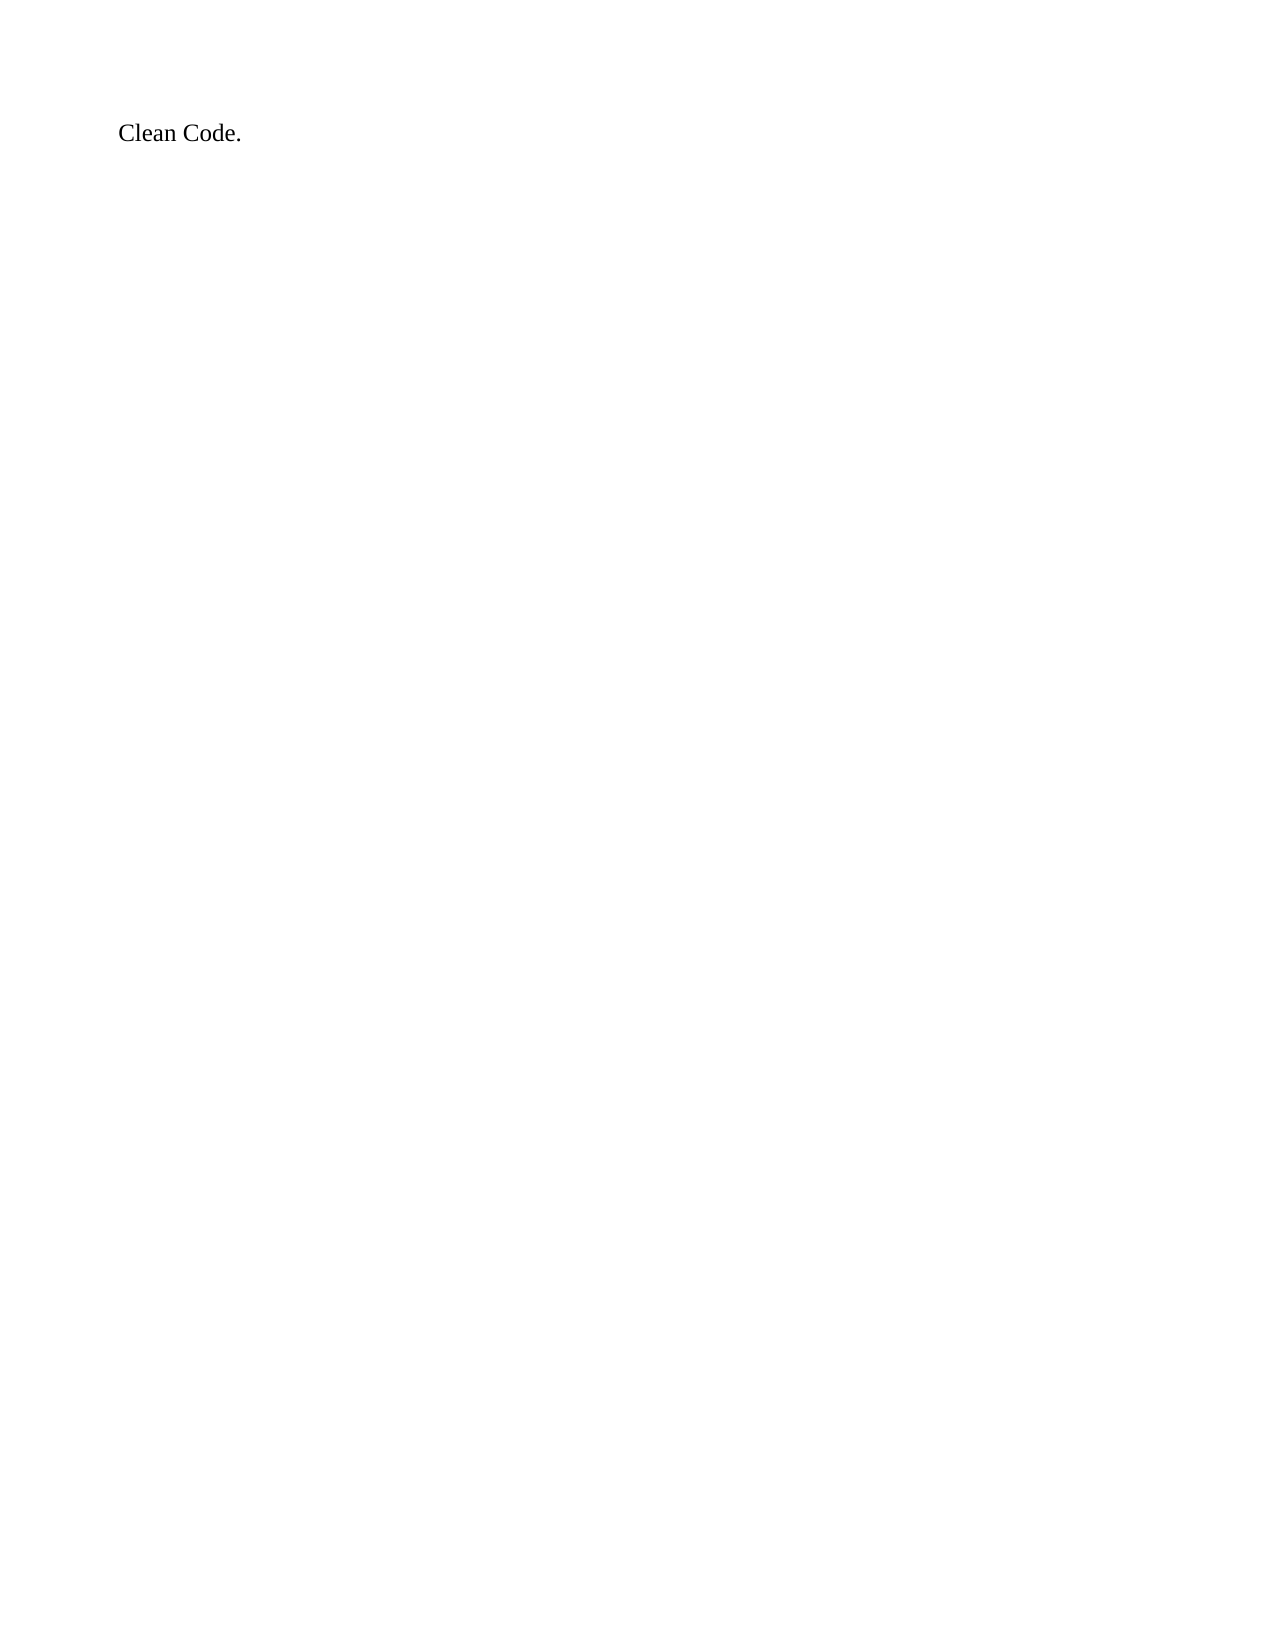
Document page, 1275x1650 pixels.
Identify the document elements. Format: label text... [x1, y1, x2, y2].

text Clean Code. [118, 118, 1157, 147]
